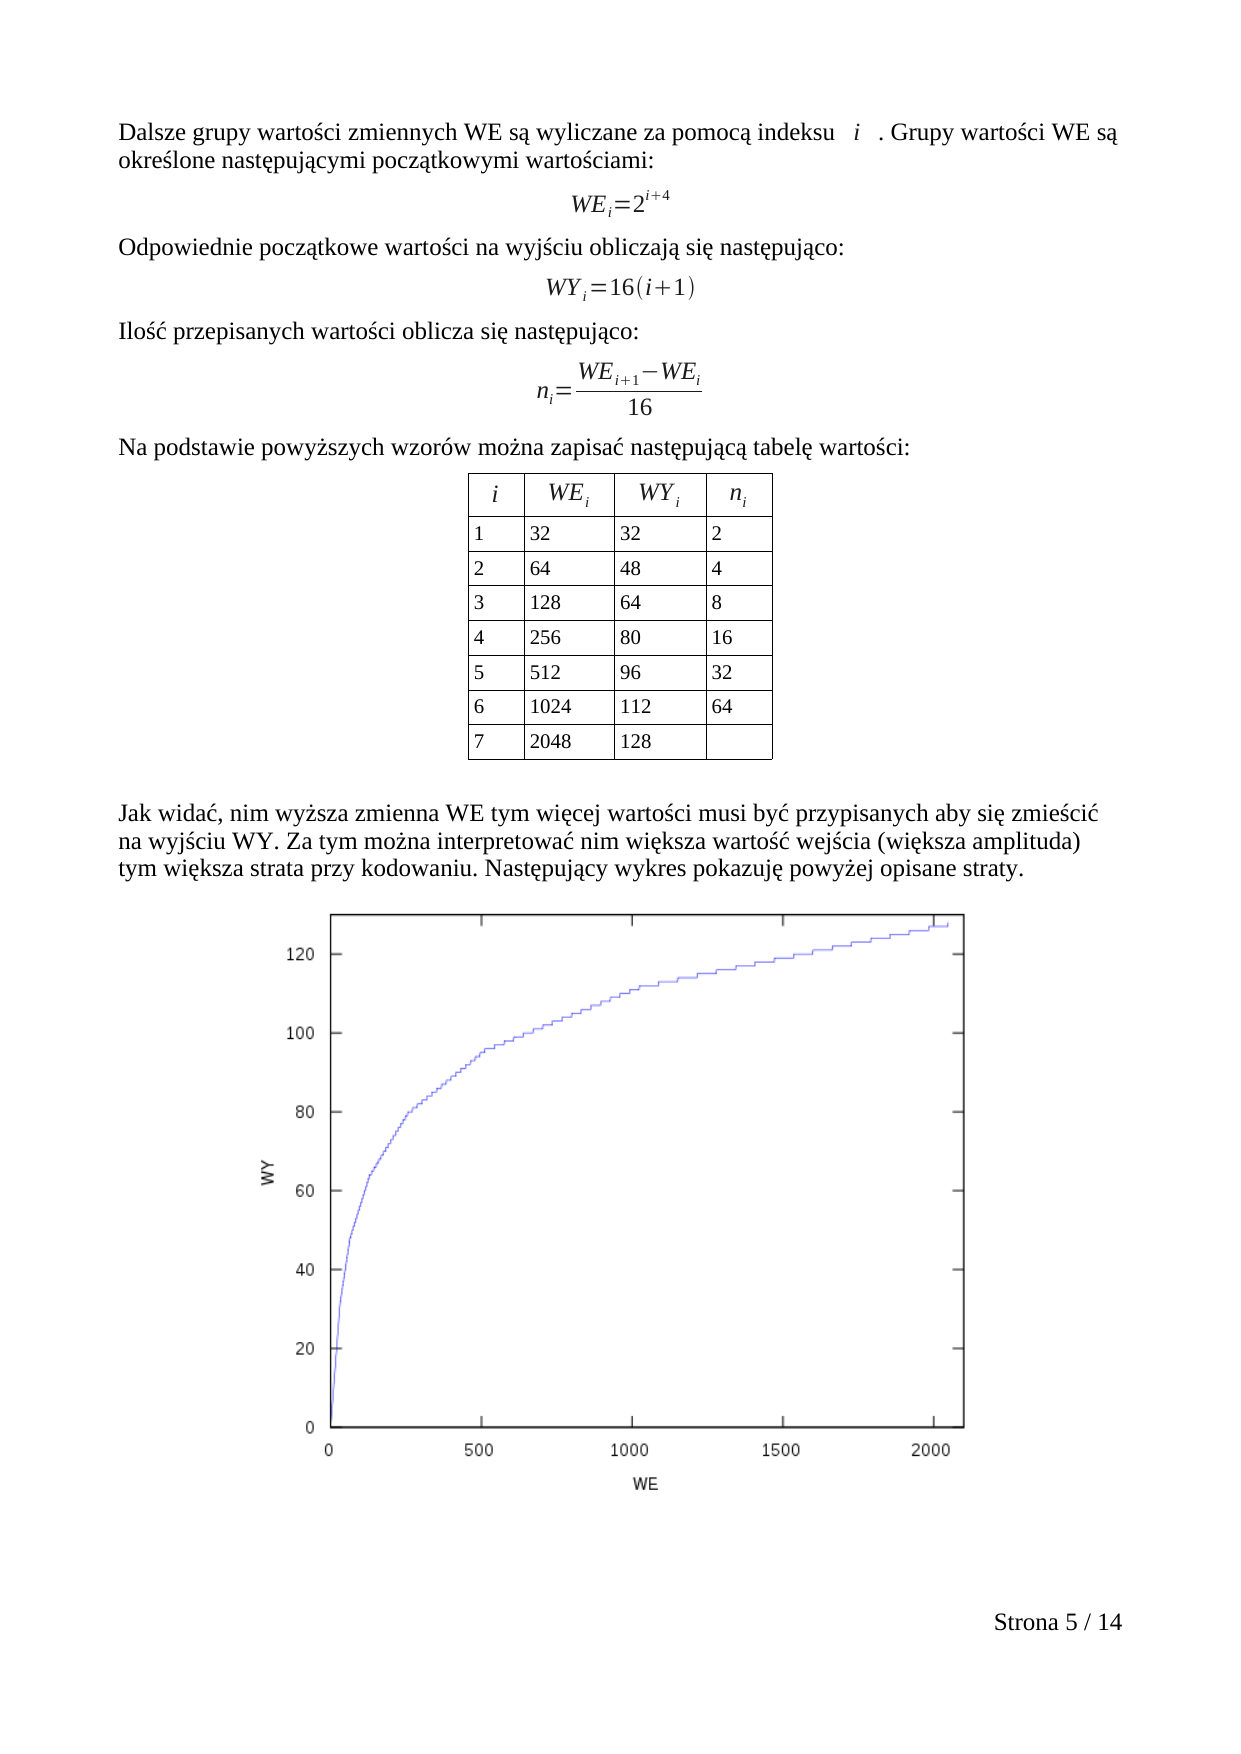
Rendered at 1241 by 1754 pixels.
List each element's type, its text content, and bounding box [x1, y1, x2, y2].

table_cell 16 [707, 621, 772, 655]
table_cell 3 [469, 586, 524, 620]
table_cell 256 [525, 621, 614, 655]
table_cell 2 [707, 517, 772, 551]
table_cell 4 [707, 552, 772, 585]
table_cell 80 [615, 621, 706, 655]
picture [245, 894, 995, 1495]
table_cell 4 [469, 621, 524, 655]
table_cell 1 [469, 517, 524, 551]
text Na podstawie powyższych wzorów można zapisać następującą tabelę wartości: [118, 433, 1122, 461]
table_cell 8 [707, 586, 772, 620]
table_cell 128 [615, 725, 706, 759]
text Odpowiednie początkowe wartości na wyjściu obliczają się następująco: [118, 233, 1122, 261]
table_cell 32 [707, 656, 772, 689]
table_cell 48 [615, 552, 706, 585]
table_cell 64 [707, 691, 772, 724]
table_cell 32 [525, 517, 614, 551]
table_cell 96 [615, 656, 706, 689]
text Jak widać, nim wyższa zmienna WE tym więcej wartości musi być przypisanych aby się zmieścić na wyjściu WY. Za tym można interpretować nim większa wartość wejścia (większa amplituda) tym większa strata przy kodowaniu. Następujący wykres pokazuję powyżej opisane straty. [118, 799, 1122, 882]
table_cell 1024 [525, 691, 614, 724]
table_cell 5 [469, 656, 524, 689]
table_header [525, 474, 614, 516]
table_header [707, 474, 772, 516]
table_cell 6 [469, 691, 524, 724]
table_cell 32 [615, 517, 706, 551]
text Ilość przepisanych wartości oblicza się następująco: [118, 317, 1122, 345]
table_cell 64 [615, 586, 706, 620]
table_header [469, 474, 524, 516]
text Dalsze grupy wartości zmiennych WE są wyliczane za pomocą indeksu. Grupy wartości WE są określone następującymi początkowymi wartościami: [118, 118, 1122, 173]
table_cell 2048 [525, 725, 614, 759]
table_cell 64 [525, 552, 614, 585]
table_cell 512 [525, 656, 614, 689]
table_cell 128 [525, 586, 614, 620]
table_cell 2 [469, 552, 524, 585]
table_cell [707, 725, 772, 759]
table_header [615, 474, 706, 516]
table_cell 7 [469, 725, 524, 759]
table_cell 112 [615, 691, 706, 724]
